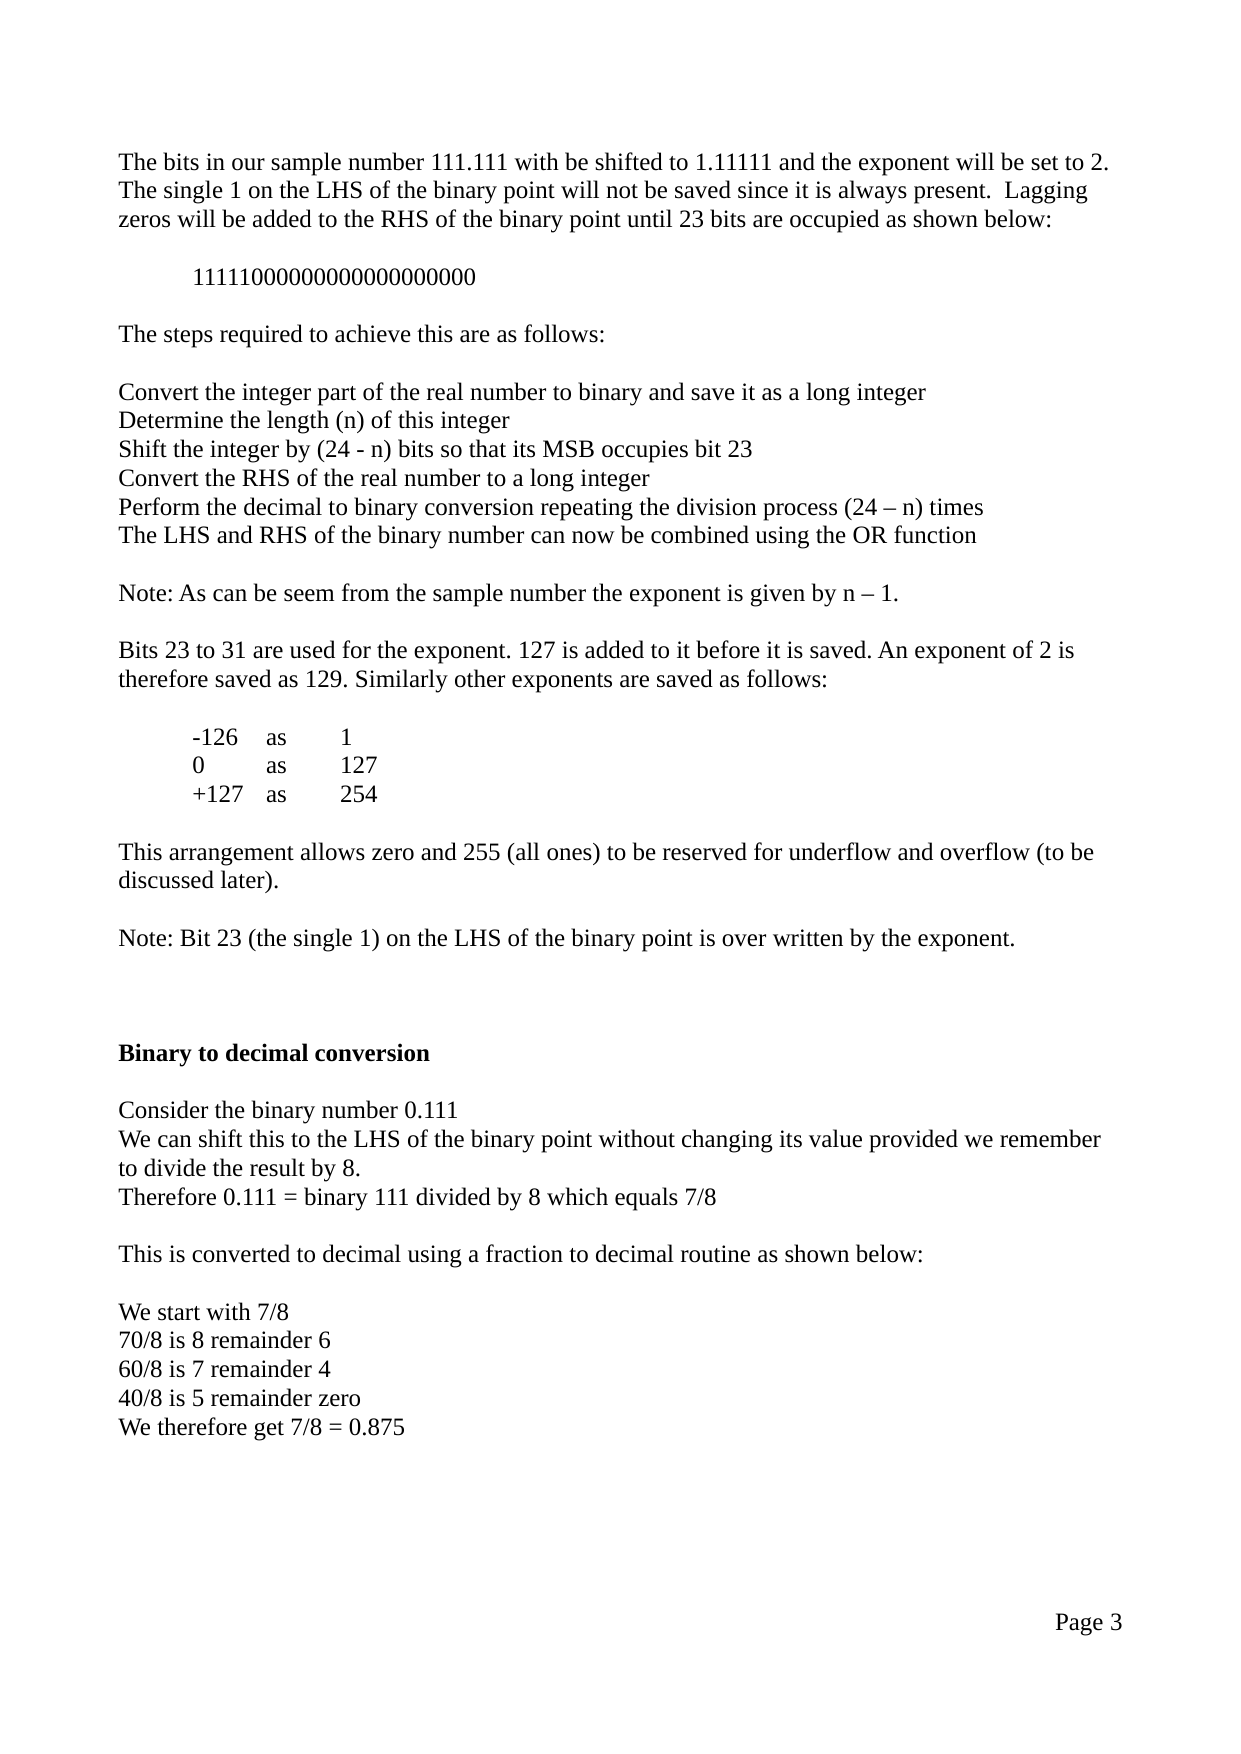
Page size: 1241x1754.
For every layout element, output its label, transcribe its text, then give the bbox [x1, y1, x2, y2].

text Therefore 0.111 = binary 111 divided by 8 which equals 7/8 [118, 1182, 1122, 1211]
text Consider the binary number 0.111 [118, 1096, 1122, 1124]
text We start with 7/8 [118, 1297, 1122, 1326]
text This is converted to decimal using a fraction to decimal routine as shown below: [118, 1239, 1122, 1268]
text 0 as 127 [118, 751, 1122, 779]
text The bits in our sample number 111.111 with be shifted to 1.11111 and the exponent will be set to 2. The single 1 on the LHS of the binary point will not be saved since it is always present. Lagging zeros will be added to the RHS of the binary point until 23 bits are occupied as shown below: [118, 147, 1122, 233]
text 70/8 is 8 remainder 6 [118, 1326, 1122, 1354]
text Convert the RHS of the real number to a long integer [118, 463, 1122, 492]
text Perform the decimal to binary conversion repeating the division process (24 – n) times [118, 492, 1122, 521]
text The steps required to achieve this are as follows: [118, 319, 1122, 348]
text Shift the integer by (24 - n) bits so that its MSB occupies bit 23 [118, 434, 1122, 463]
text This arrangement allows zero and 255 (all ones) to be reserved for underflow and overflow (to be discussed later). [118, 837, 1122, 894]
text Note: Bit 23 (the single 1) on the LHS of the binary point is over written by the exponent. [118, 923, 1122, 952]
text Convert the integer part of the real number to binary and save it as a long integer [118, 377, 1122, 406]
text Determine the length (n) of this integer [118, 406, 1122, 434]
text The LHS and RHS of the binary number can now be combined using the OR function [118, 521, 1122, 549]
text We can shift this to the LHS of the binary point without changing its value provided we remember to divide the result by 8. [118, 1124, 1122, 1182]
text Binary to decimal conversion [118, 1038, 1122, 1067]
text Bits 23 to 31 are used for the exponent. 127 is added to it before it is saved. An exponent of 2 is therefore saved as 129. Similarly other exponents are saved as follows: [118, 636, 1122, 693]
text Note: As can be seem from the sample number the exponent is given by n – 1. [118, 578, 1122, 607]
text We therefore get 7/8 = 0.875 [118, 1412, 1122, 1441]
text 40/8 is 5 remainder zero [118, 1383, 1122, 1412]
text +127 as 254 [118, 779, 1122, 808]
text 11111000000000000000000 [118, 262, 1122, 291]
text 60/8 is 7 remainder 4 [118, 1354, 1122, 1383]
text -126 as 1 [118, 722, 1122, 751]
